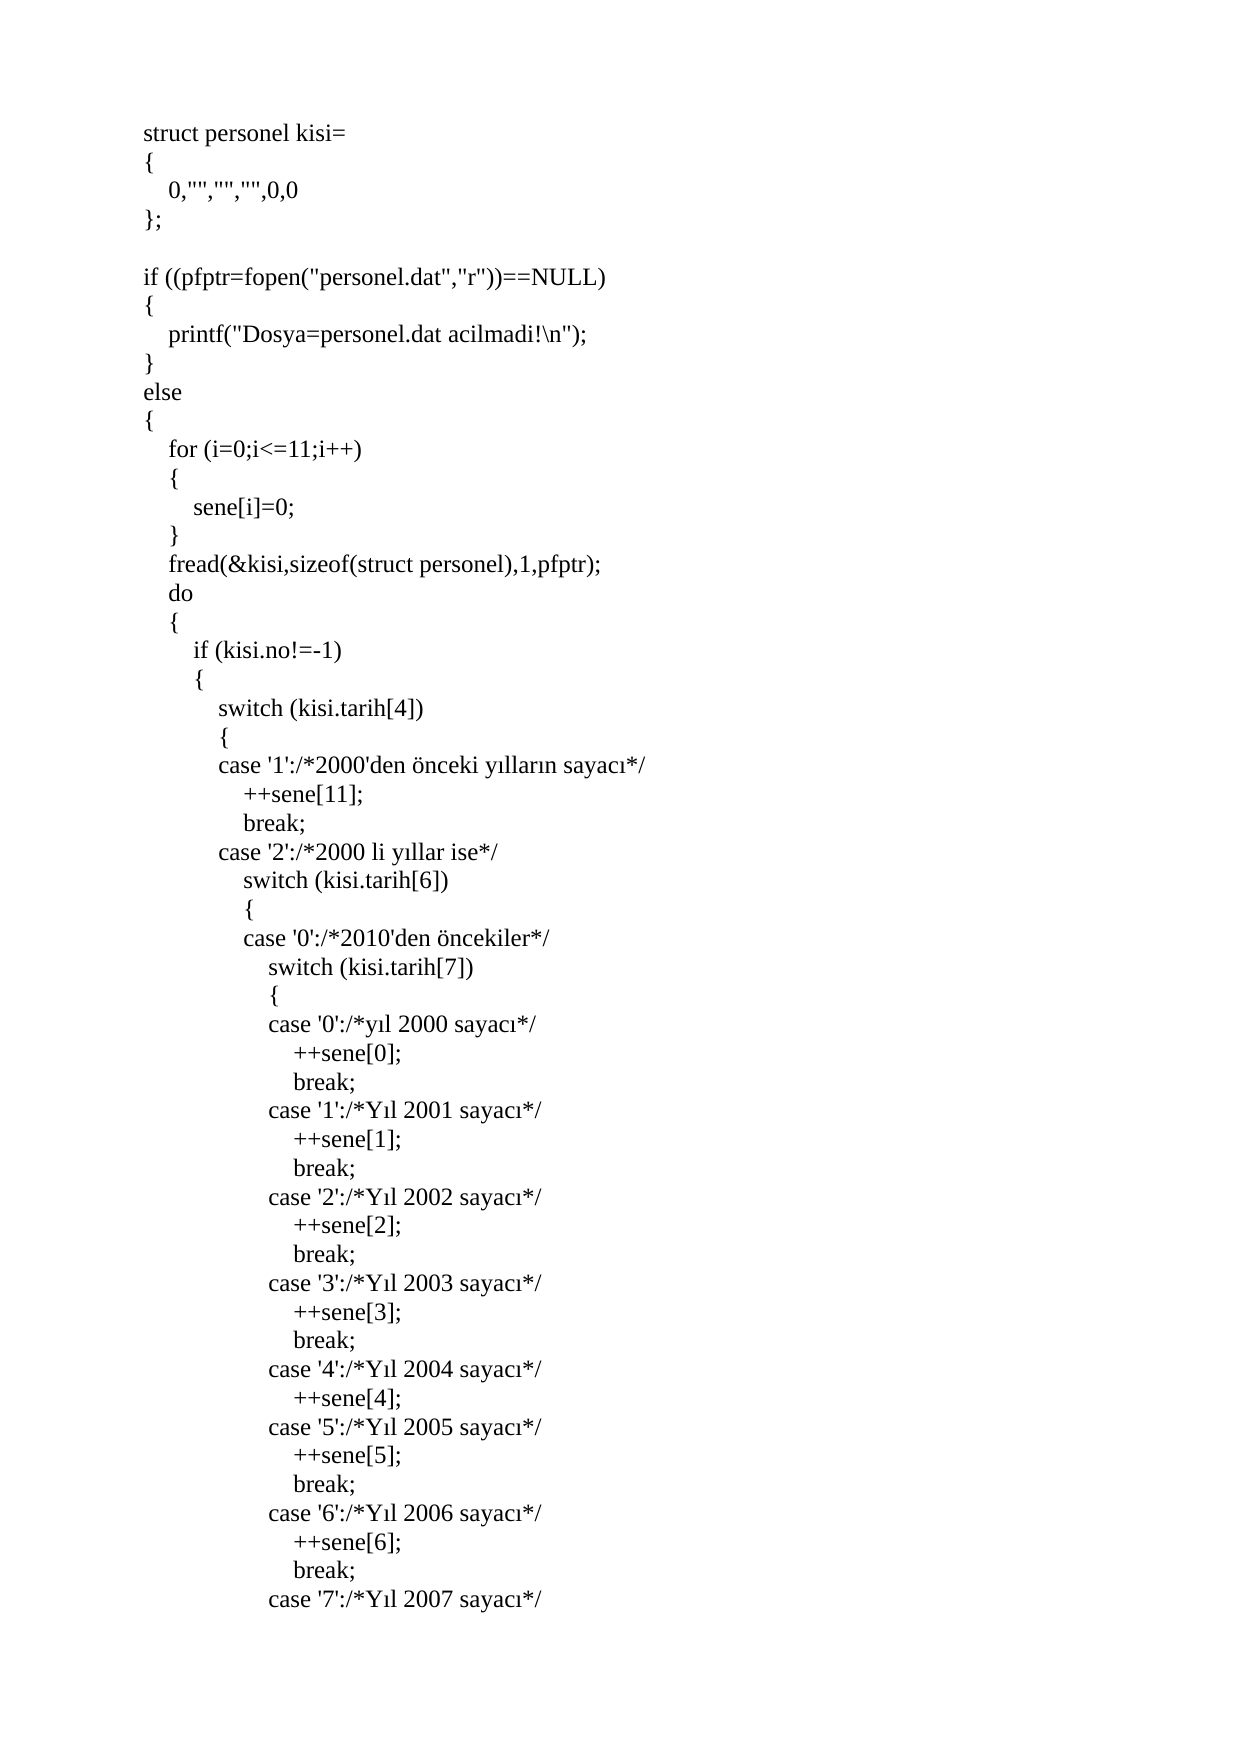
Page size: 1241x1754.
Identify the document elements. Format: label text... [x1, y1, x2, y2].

text break; [118, 1326, 1122, 1354]
text { [118, 664, 1122, 693]
text ++sene[1]; [118, 1124, 1122, 1153]
text { [118, 147, 1122, 176]
text if (kisi.no!=-1) [118, 636, 1122, 664]
text case '0':/*yıl 2000 sayacı*/ [118, 1009, 1122, 1038]
text }; [118, 204, 1122, 233]
text case '5':/*Yıl 2005 sayacı*/ [118, 1412, 1122, 1441]
text switch (kisi.tarih[7]) [118, 952, 1122, 981]
text case '3':/*Yıl 2003 sayacı*/ [118, 1268, 1122, 1297]
text else [118, 377, 1122, 406]
text { [118, 291, 1122, 319]
text case '6':/*Yıl 2006 sayacı*/ [118, 1498, 1122, 1527]
text break; [118, 1067, 1122, 1096]
text } [118, 348, 1122, 377]
text for (i=0;i<=11;i++) [118, 434, 1122, 463]
text { [118, 894, 1122, 923]
text ++sene[0]; [118, 1038, 1122, 1067]
text break; [118, 1469, 1122, 1498]
text ++sene[2]; [118, 1211, 1122, 1239]
text switch (kisi.tarih[6]) [118, 866, 1122, 894]
text fread(&kisi,sizeof(struct personel),1,pfptr); [118, 549, 1122, 578]
text if ((pfptr=fopen("personel.dat","r"))==NULL) [118, 262, 1122, 291]
text ++sene[5]; [118, 1441, 1122, 1469]
text } [118, 521, 1122, 549]
text do [118, 578, 1122, 607]
text struct personel kisi= [118, 118, 1122, 147]
text ++sene[11]; [118, 779, 1122, 808]
text printf("Dosya=personel.dat acilmadi!\n"); [118, 319, 1122, 348]
text case '1':/*2000'den önceki yılların sayacı*/ [118, 751, 1122, 779]
text break; [118, 1153, 1122, 1182]
text ++sene[6]; [118, 1527, 1122, 1556]
text ++sene[3]; [118, 1297, 1122, 1326]
text ++sene[4]; [118, 1383, 1122, 1412]
text break; [118, 1556, 1122, 1584]
text { [118, 722, 1122, 751]
text sene[i]=0; [118, 492, 1122, 521]
text case '4':/*Yıl 2004 sayacı*/ [118, 1354, 1122, 1383]
text case '1':/*Yıl 2001 sayacı*/ [118, 1096, 1122, 1124]
text case '7':/*Yıl 2007 sayacı*/ [118, 1584, 1122, 1613]
text { [118, 607, 1122, 636]
text break; [118, 808, 1122, 837]
text 0,"","","",0,0 [118, 176, 1122, 204]
text switch (kisi.tarih[4]) [118, 693, 1122, 722]
text { [118, 406, 1122, 434]
text case '0':/*2010'den öncekiler*/ [118, 923, 1122, 952]
text { [118, 463, 1122, 492]
text case '2':/*Yıl 2002 sayacı*/ [118, 1182, 1122, 1211]
text break; [118, 1239, 1122, 1268]
text { [118, 981, 1122, 1009]
text case '2':/*2000 li yıllar ise*/ [118, 837, 1122, 866]
